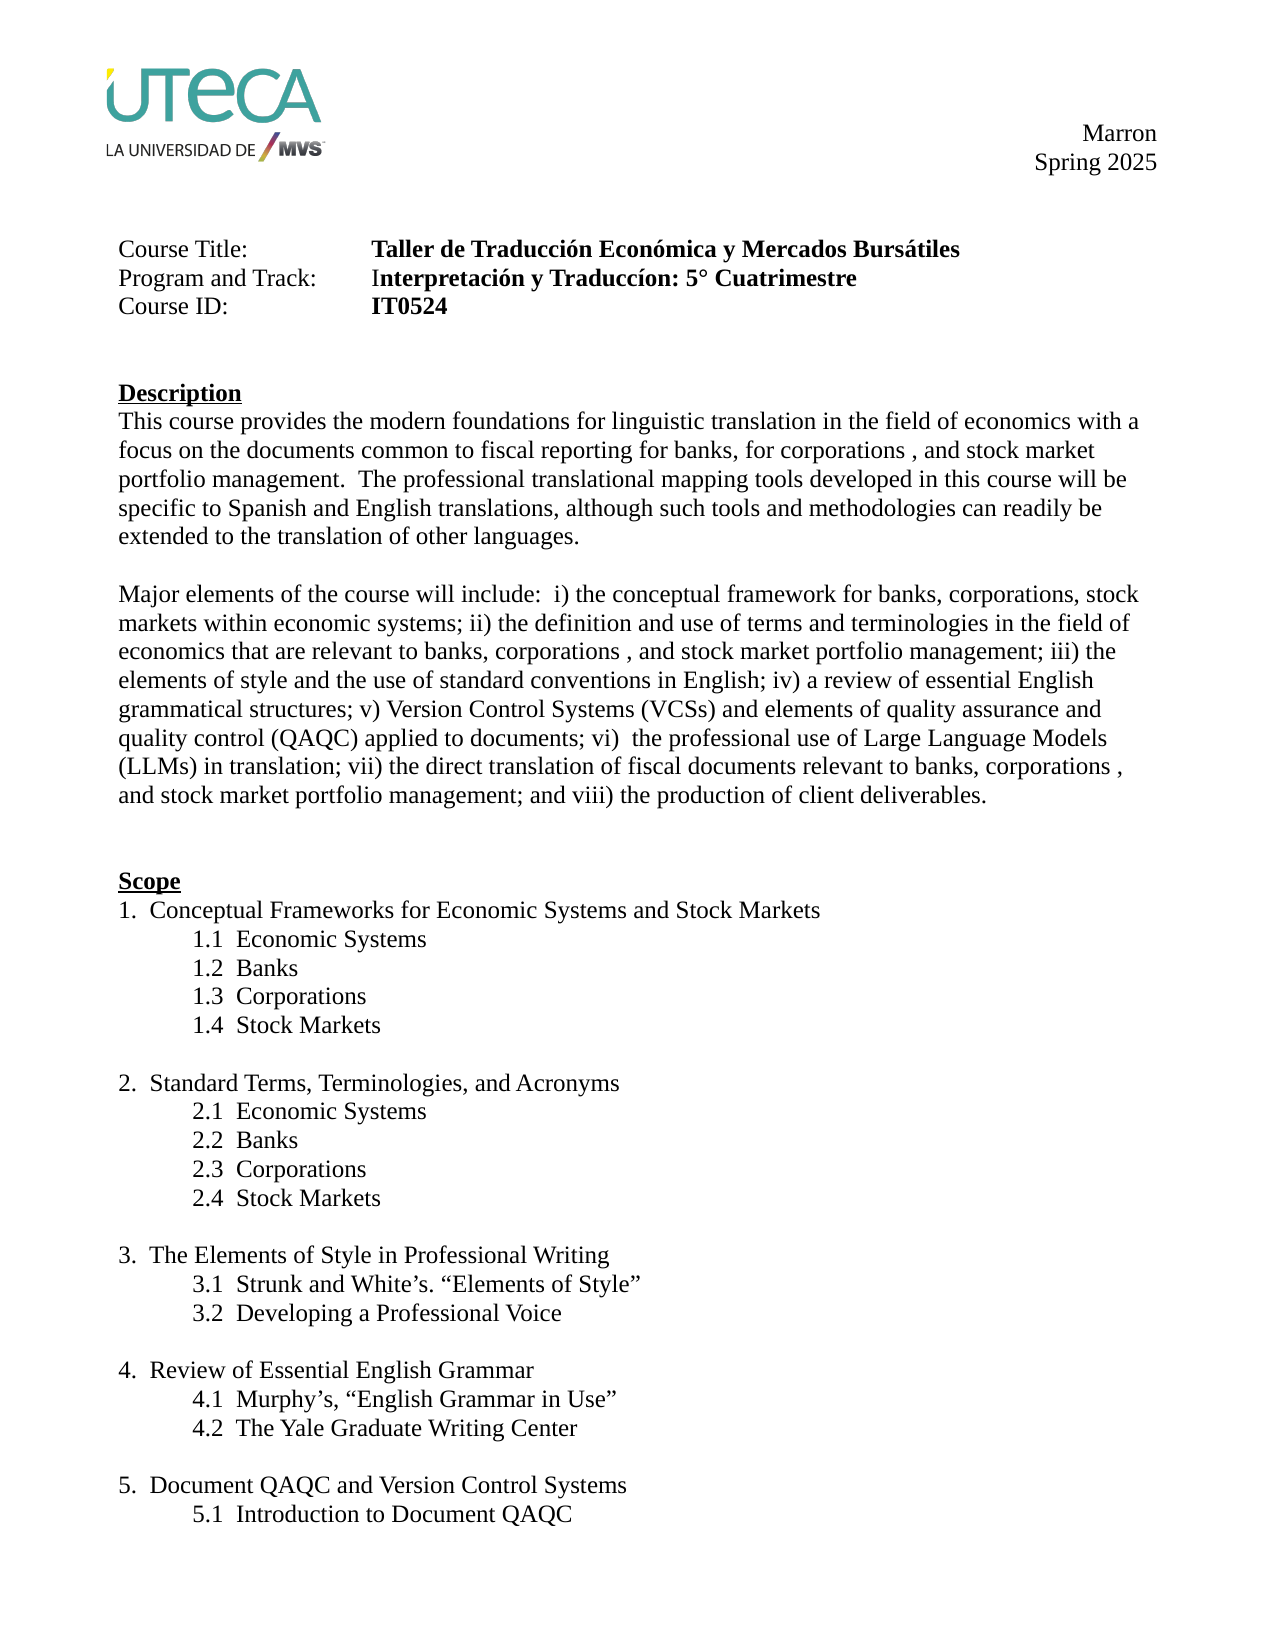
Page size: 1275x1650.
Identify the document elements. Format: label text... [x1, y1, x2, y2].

text 2.2 Banks [192, 1125, 1157, 1154]
text 4. Review of Essential English Grammar [118, 1355, 1157, 1384]
table_cell [118, 320, 371, 349]
table_cell IT0524 [371, 291, 1157, 320]
table_header Course Title: [118, 234, 371, 263]
text 1.3 Corporations [192, 981, 1157, 1010]
text 1.4 Stock Markets [192, 1010, 1157, 1039]
text 1.1 Economic Systems [192, 924, 1157, 953]
table_header Taller de Traducción Económica y Mercados Bursátiles [371, 234, 1157, 263]
text Description [118, 378, 1157, 406]
text 4.1 Murphy’s, “English Grammar in Use” [192, 1384, 1157, 1413]
table_cell Course ID: [118, 291, 371, 320]
text 2.3 Corporations [192, 1154, 1157, 1183]
table_cell Interpretación y Traduccíon: 5° Cuatrimestre [371, 263, 1157, 291]
text 1.2 Banks [192, 953, 1157, 981]
table_cell Program and Track: [118, 263, 371, 291]
text 2.4 Stock Markets [192, 1183, 1157, 1211]
text 3.2 Developing a Professional Voice [192, 1298, 1157, 1326]
text 5.1 Introduction to Document QAQC [192, 1499, 1157, 1528]
text 3. The Elements of Style in Professional Writing [118, 1240, 1157, 1269]
text This course provides the modern foundations for linguistic translation in the field of economics with a focus on the documents common to fiscal reporting for banks, for corporations , and stock market portfolio management. The professional translational mapping tools developed in this course will be specific to Spanish and English translations, although such tools and methodologies can readily be extended to the translation of other languages. [118, 406, 1157, 550]
table_cell [371, 320, 1157, 349]
text Major elements of the course will include: i) the conceptual framework for banks, corporations, stock markets within economic systems; ii) the definition and use of terms and terminologies in the field of economics that are relevant to banks, corporations , and stock market portfolio management; iii) the elements of style and the use of standard conventions in English; iv) a review of essential English grammatical structures; v) Version Control Systems (VCSs) and elements of quality assurance and quality control (QAQC) applied to documents; vi) the professional use of Large Language Models (LLMs) in translation; vii) the direct translation of fiscal documents relevant to banks, corporations , and stock market portfolio management; and viii) the production of client deliverables. [118, 579, 1157, 809]
text 2.1 Economic Systems [192, 1096, 1157, 1125]
text 1. Conceptual Frameworks for Economic Systems and Stock Markets [118, 895, 1157, 924]
text 3.1 Strunk and White’s. “Elements of Style” [192, 1269, 1157, 1298]
text 2. Standard Terms, Terminologies, and Acronyms [118, 1068, 1157, 1096]
text Scope [118, 866, 1157, 895]
text 5. Document QAQC and Version Control Systems [118, 1470, 1157, 1499]
text 4.2 The Yale Graduate Writing Center [192, 1413, 1157, 1441]
picture [104, 64, 328, 166]
